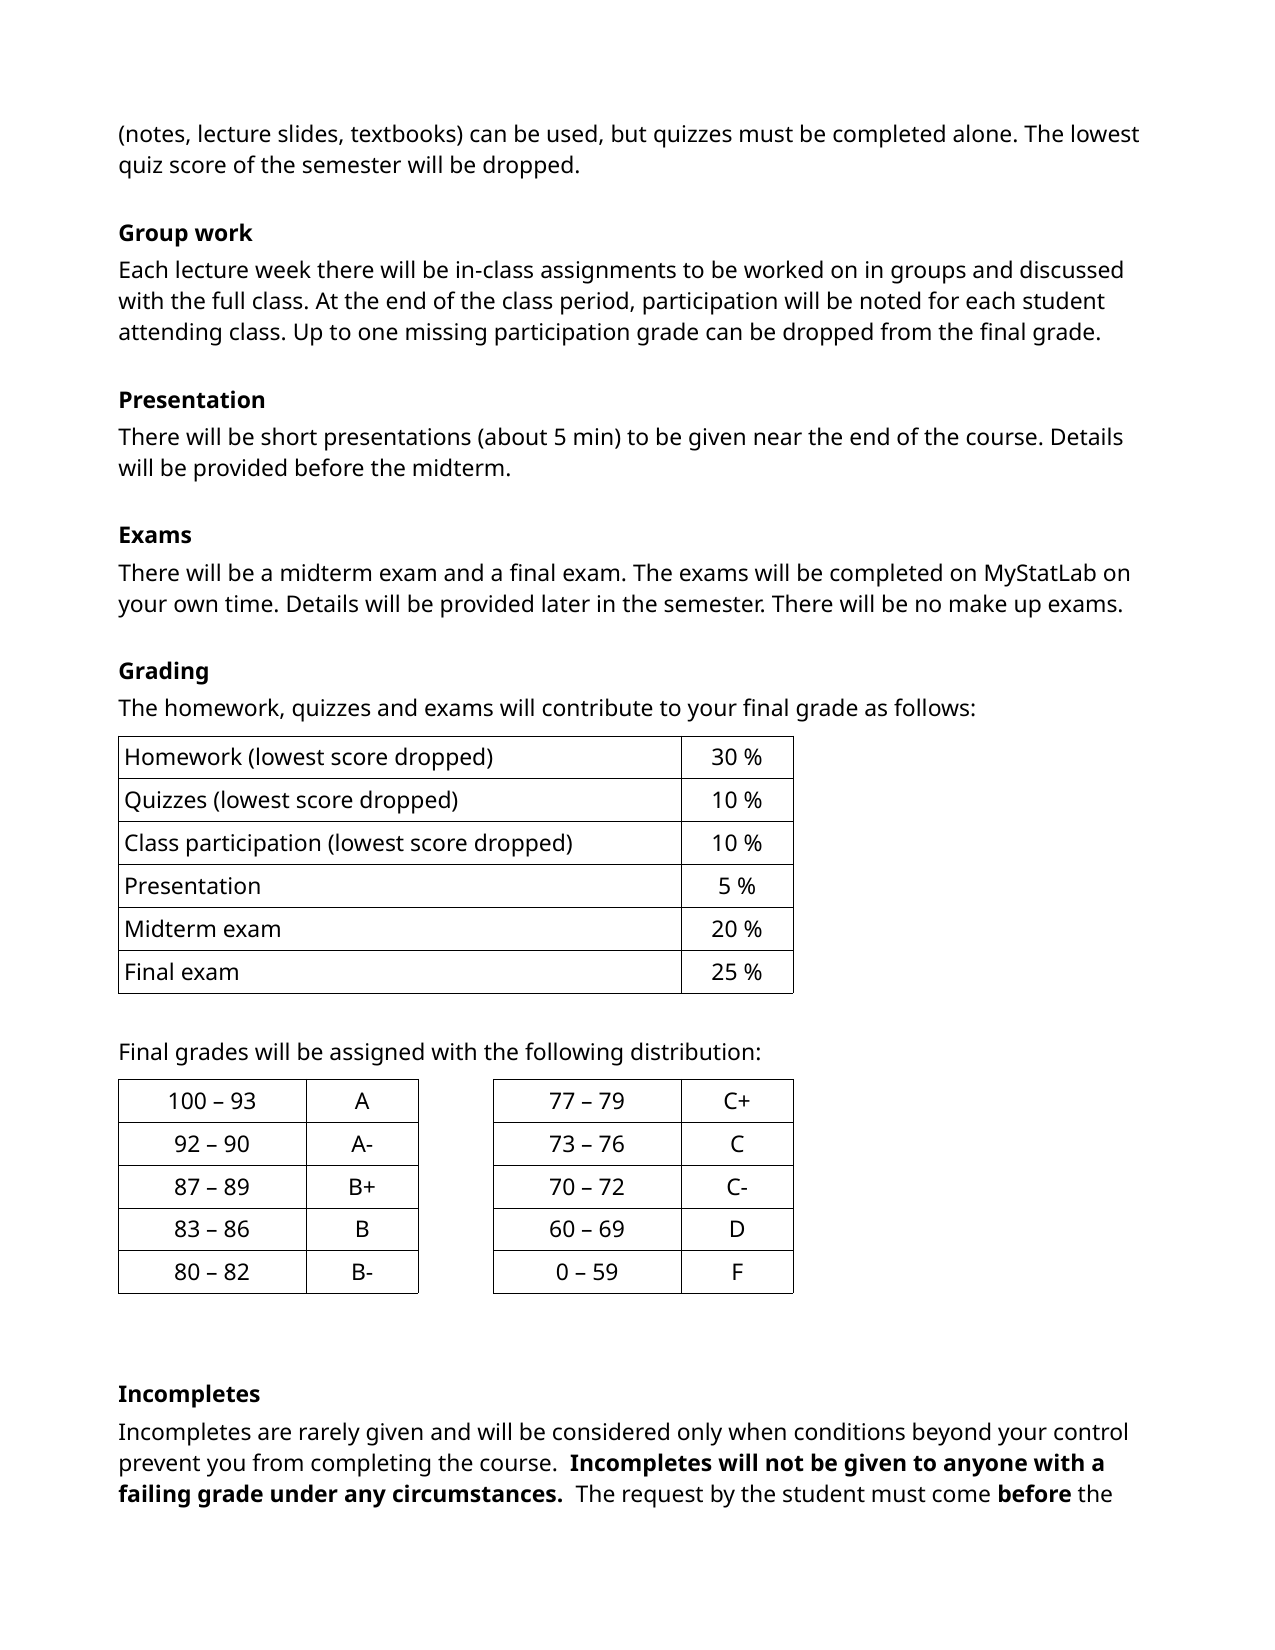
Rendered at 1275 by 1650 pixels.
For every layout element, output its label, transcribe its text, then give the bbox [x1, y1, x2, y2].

text Each lecture week there will be in-class assignments to be worked on in groups and discussed with the full class. At the end of the class period, participation will be noted for each student attending class. Up to one missing participation grade can be dropped from the final grade. [118, 254, 1157, 348]
table_cell 20 % [682, 908, 793, 949]
text There will be short presentations (about 5 min) to be given near the end of the course. Details will be provided before the midterm. [118, 421, 1157, 483]
text Incompletes [118, 1378, 1157, 1409]
table_cell D [682, 1209, 793, 1250]
table_cell B- [307, 1251, 418, 1293]
table_cell Quizzes (lowest score dropped) [119, 779, 681, 821]
table_cell [419, 1165, 493, 1207]
table_header 100 – 93 [119, 1080, 306, 1122]
table_cell A- [307, 1123, 418, 1164]
table_cell [419, 1250, 493, 1293]
table_header 30 % [682, 737, 793, 778]
table_cell Class participation (lowest score dropped) [119, 822, 681, 864]
table_header Homework (lowest score dropped) [119, 737, 681, 778]
table_cell 80 – 82 [119, 1251, 306, 1293]
text The homework, quizzes and exams will contribute to your final grade as follows: [118, 692, 1157, 723]
table_cell [419, 1122, 493, 1164]
table_cell Midterm exam [119, 908, 681, 949]
table_cell 25 % [682, 951, 793, 992]
table_header 77 – 79 [494, 1080, 681, 1122]
table_cell 73 – 76 [494, 1123, 681, 1164]
table_cell 10 % [682, 779, 793, 821]
table_cell [419, 1208, 493, 1250]
table_cell 70 – 72 [494, 1166, 681, 1207]
text Final grades will be assigned with the following distribution: [118, 1036, 1157, 1067]
table_header A [307, 1080, 418, 1122]
table_cell 0 – 59 [494, 1251, 681, 1293]
table_cell 83 – 86 [119, 1209, 306, 1250]
text Grading [118, 655, 1157, 686]
text Group work [118, 217, 1157, 248]
table_cell 10 % [682, 822, 793, 864]
table_cell Presentation [119, 865, 681, 907]
table_cell 5 % [682, 865, 793, 907]
text There will be a midterm exam and a final exam. The exams will be completed on MyStatLab on your own time. Details will be provided later in the semester. There will be no make up exams. [118, 557, 1157, 619]
table_cell 87 – 89 [119, 1166, 306, 1207]
table_cell C- [682, 1166, 793, 1207]
table_cell 60 – 69 [494, 1209, 681, 1250]
table_header C+ [682, 1080, 793, 1122]
table_cell B+ [307, 1166, 418, 1207]
text Exams [118, 519, 1157, 551]
table_header [419, 1079, 493, 1122]
table_cell F [682, 1251, 793, 1293]
table_cell C [682, 1123, 793, 1164]
table_cell Final exam [119, 951, 681, 992]
text Incompletes are rarely given and will be considered only when conditions beyond your control prevent you from completing the course. Incompletes will not be given to anyone with a failing grade under any circumstances. The request by the student must come before the [118, 1416, 1157, 1509]
text (notes, lecture slides, textbooks) can be used, but quizzes must be completed alone. The lowest quiz score of the semester will be dropped. [118, 118, 1157, 181]
table_cell B [307, 1209, 418, 1250]
table_cell 92 – 90 [119, 1123, 306, 1164]
text Presentation [118, 383, 1157, 415]
